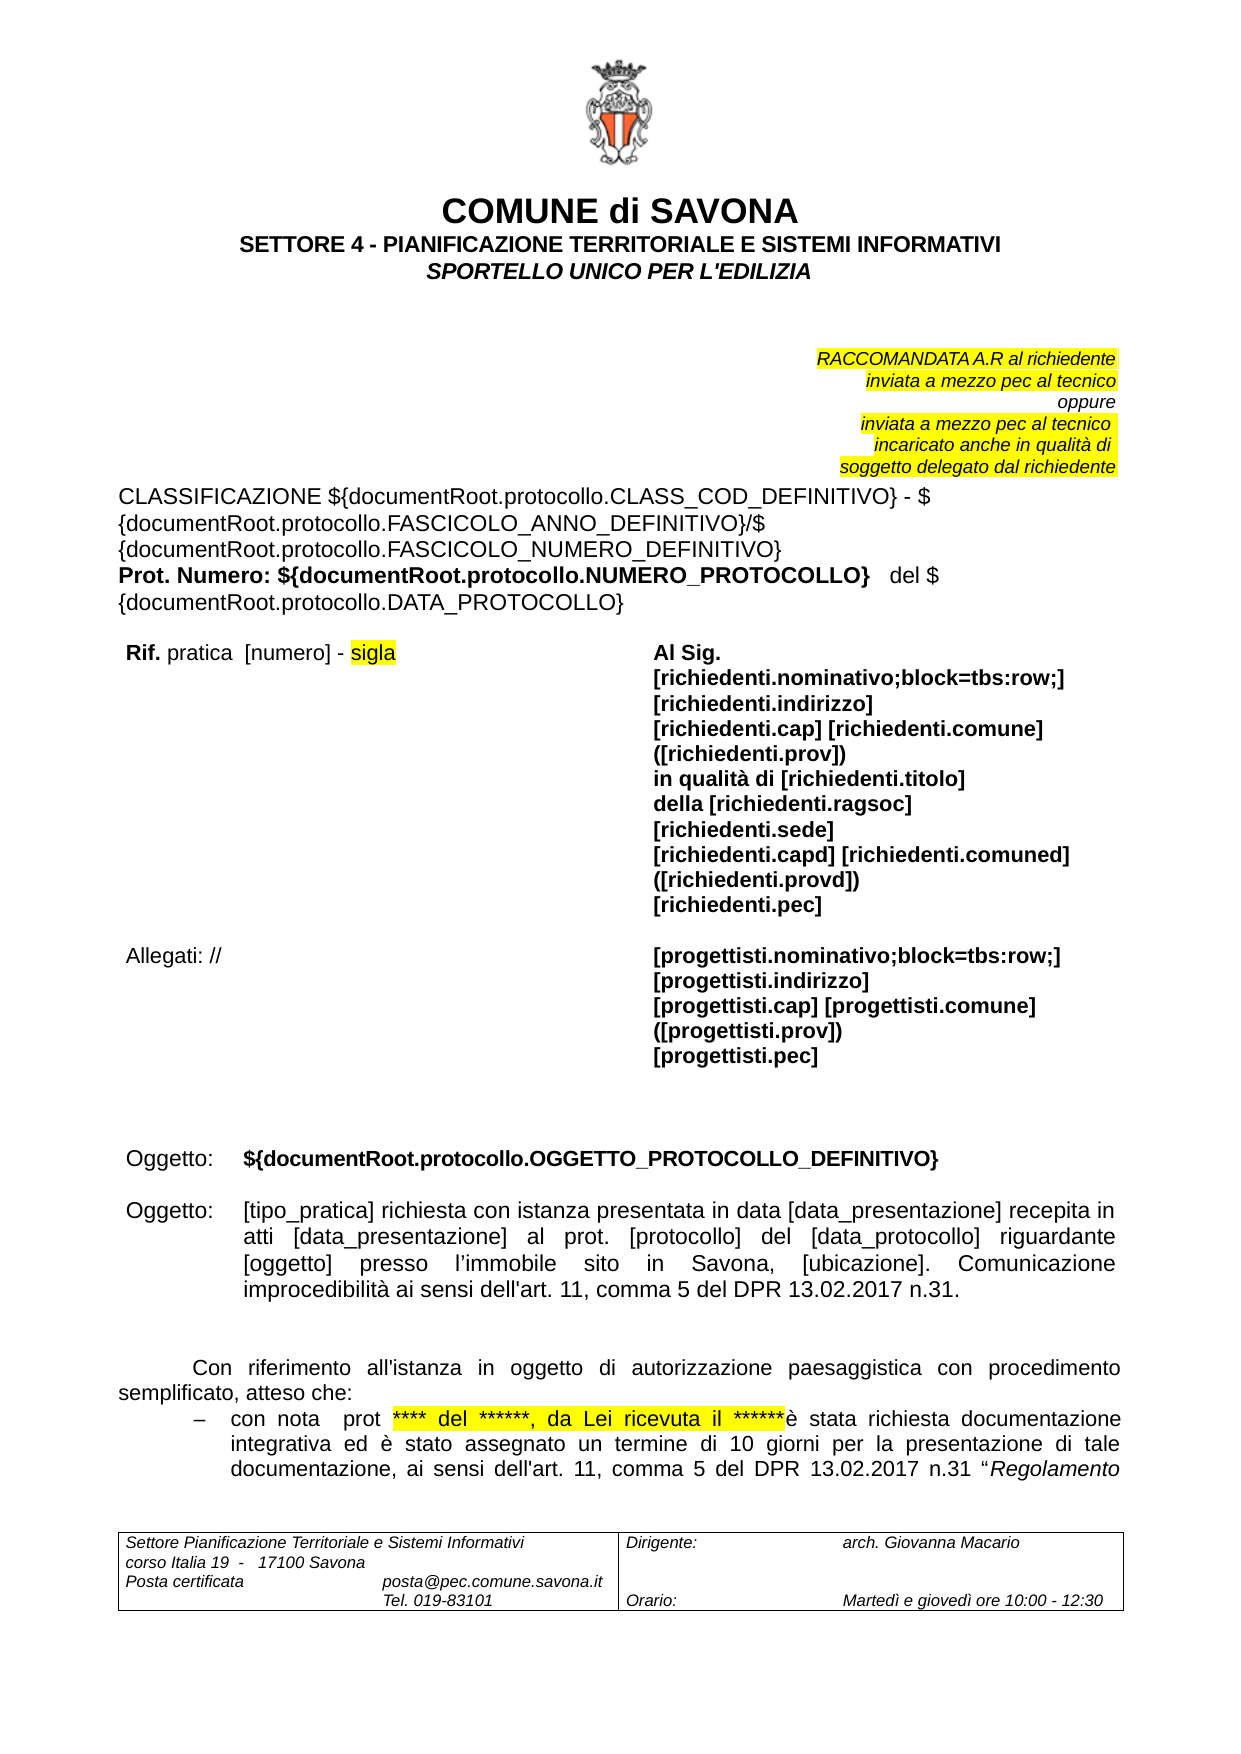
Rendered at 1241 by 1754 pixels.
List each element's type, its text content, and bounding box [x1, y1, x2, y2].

table_header Rif. pratica [numero] - sigla [118, 640, 451, 943]
text Prot. Numero: ${documentRoot.protocollo.NUMERO_PROTOCOLLO} del ${documentRoot.protocollo.DATA_PROTOCOLLO} [118, 562, 1122, 615]
table_cell [progettisti.nominativo;block=tbs:row;] [progettisti.indirizzo] [progettisti.cap] [progettisti.comune] ([progettisti.prov]) [progettisti.pec] [646, 943, 1119, 1095]
text Con riferimento all'istanza in oggetto di autorizzazione paesaggistica con procedimento semplificato, atteso che: [118, 1355, 1122, 1406]
table_cell Allegati: // [118, 943, 451, 1095]
picture [507, 54, 733, 182]
table_header [tipo_pratica] richiesta con istanza presentata in data [data_presentazione] recepita in atti [data_presentazione] al prot. [protocollo] del [data_protocollo] riguardante [oggetto] presso l’immobile sito in Savona, [ubicazione]. Comunicazione improcedibilità ai sensi dell'art. 11, comma 5 del DPR 13.02.2017 n.31. [236, 1197, 1123, 1302]
table_header [451, 640, 646, 943]
table_header ${documentRoot.protocollo.OGGETTO_PROTOCOLLO_DEFINITIVO} [236, 1145, 1123, 1172]
table_header Al Sig. [richiedenti.nominativo;block=tbs:row;] [richiedenti.indirizzo] [richiedenti.cap] [richiedenti.comune] ([richiedenti.prov]) in qualità di [richiedenti.titolo] della [richiedenti.ragsoc] [richiedenti.sede] [richiedenti.capd] [richiedenti.comuned] ([richiedenti.provd]) [richiedenti.pec] [646, 640, 1119, 943]
list con nota prot **** del ******, da Lei ricevuta il ******è stata richiesta documentazione integrativa ed è stato assegnato un termine di 10 giorni per la presentazione di tale documentazione, ai sensi dell'art. 11, comma 5 del DPR 13.02.2017 n.31 “Regolamento [194, 1406, 1122, 1481]
table_header Oggetto: [118, 1197, 236, 1302]
table_header RACCOMANDATA A.R al richiedente inviata a mezzo pec al tecnico oppure inviata a mezzo pec al tecnico incaricato anche in qualità di soggetto delegato dal richiedente [644, 342, 1123, 483]
table_cell [451, 943, 646, 1095]
table_header Oggetto: [118, 1145, 236, 1172]
table_header [118, 342, 644, 483]
text CLASSIFICAZIONE ${documentRoot.protocollo.CLASS_COD_DEFINITIVO} - ${documentRoot.protocollo.FASCICOLO_ANNO_DEFINITIVO}/${documentRoot.protocollo.FASCICOLO_NUMERO_DEFINITIVO} [118, 483, 1122, 562]
